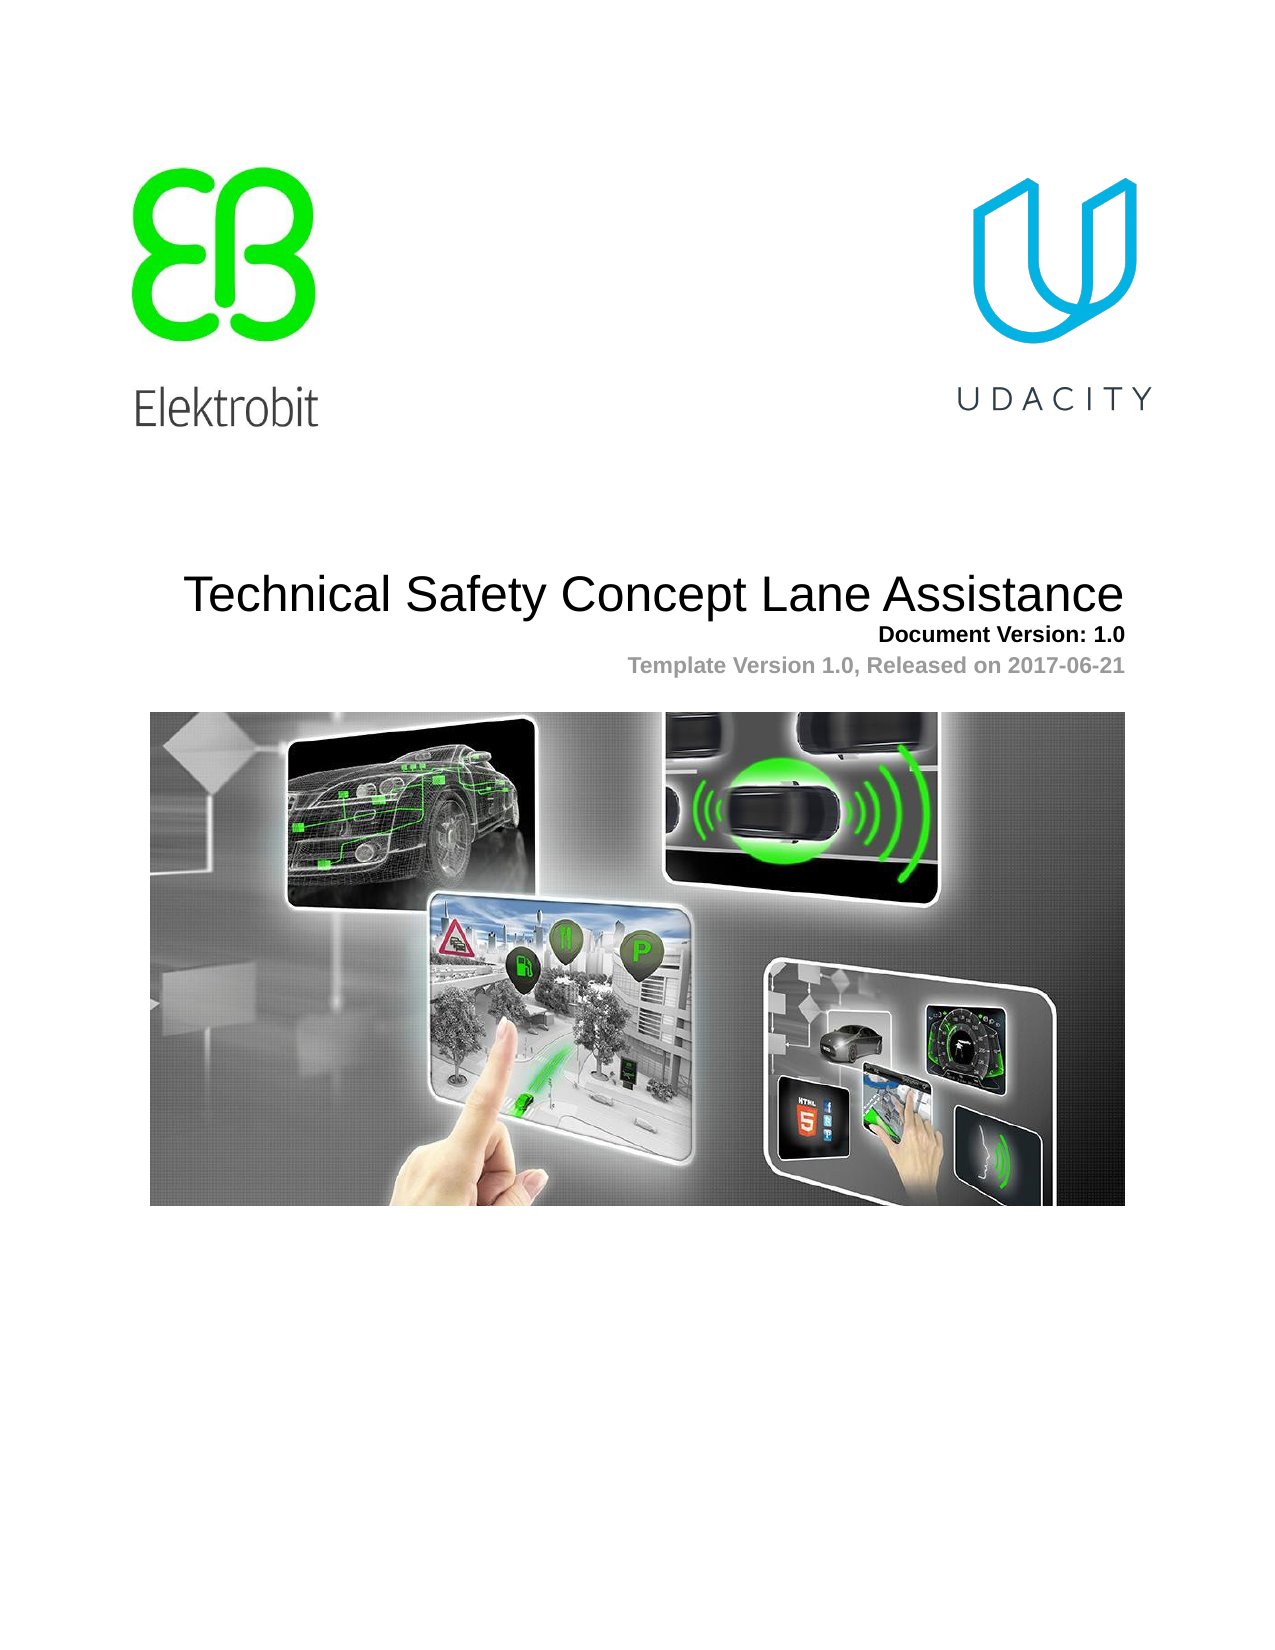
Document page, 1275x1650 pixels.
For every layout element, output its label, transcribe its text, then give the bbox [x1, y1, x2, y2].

text Document Version: 1.0 [150, 621, 1125, 648]
picture [150, 712, 1125, 1206]
title Technical Safety Concept Lane Assistance [150, 564, 1125, 621]
picture [939, 150, 1147, 439]
text Template Version 1.0, Released on 2017-06-21 [150, 652, 1125, 678]
picture [131, 167, 319, 427]
